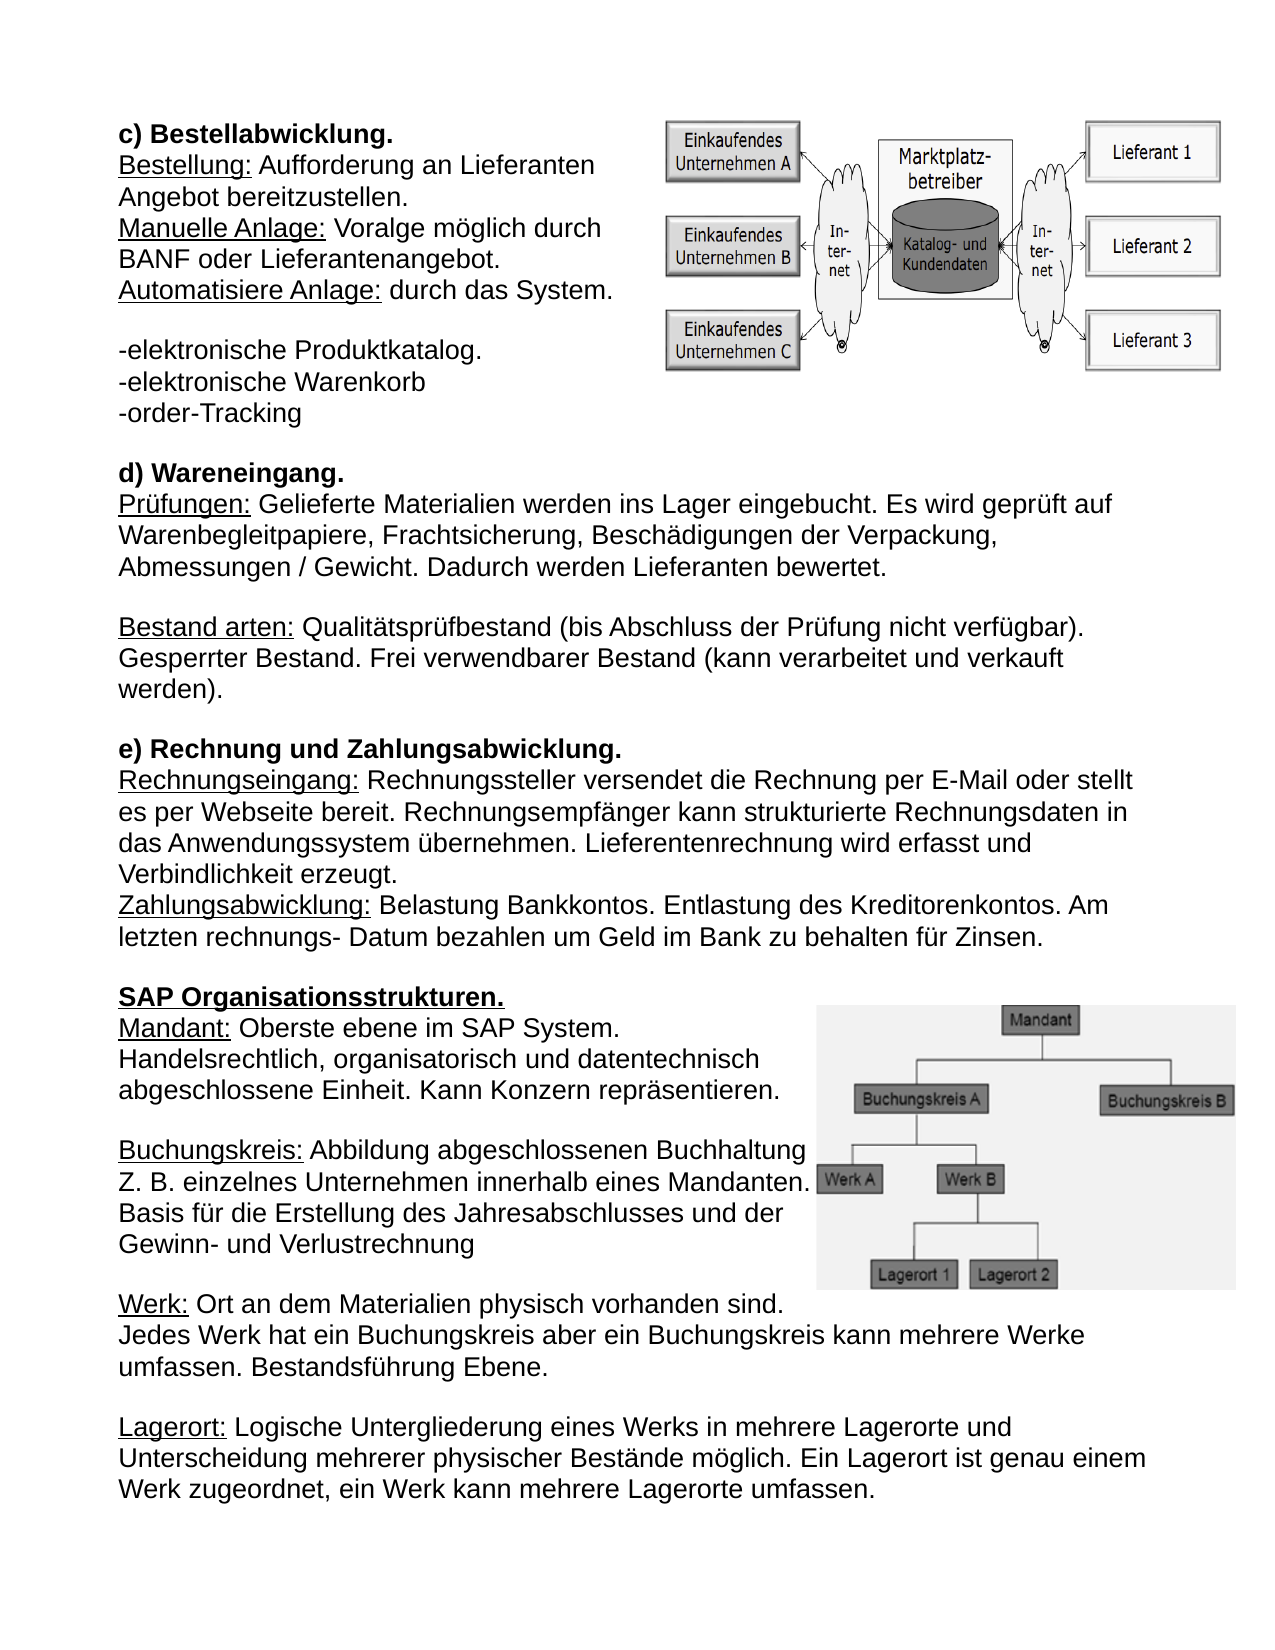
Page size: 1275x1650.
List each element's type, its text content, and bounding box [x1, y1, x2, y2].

picture [664, 119, 1222, 373]
text d) Wareneingang. [118, 457, 1157, 488]
text -elektronische Produktkatalog. [118, 334, 664, 366]
text c) Bestellabwicklung. [118, 118, 1157, 149]
text Manuelle Anlage: Voralge möglich durch BANF oder Lieferantenangebot. [118, 212, 664, 274]
text -elektronische Warenkorb [118, 366, 1157, 397]
text Mandant: Oberste ebene im SAP System. Handelsrechtlich, organisatorisch und datentechnisch abgeschlossene Einheit. Kann Konzern repräsentieren. [118, 1012, 816, 1106]
picture [816, 1005, 1236, 1290]
text Bestellung: Aufforderung an Lieferanten Angebot bereitzustellen. [118, 149, 664, 212]
text Prüfungen: Gelieferte Materialien werden ins Lager eingebucht. Es wird geprüft auf Warenbegleitpapiere, Frachtsicherung, Beschädigungen der Verpackung, Abmessungen / Gewicht. Dadurch werden Lieferanten bewertet. [118, 488, 1157, 582]
text Werk: Ort an dem Materialien physisch vorhanden sind. Jedes Werk hat ein Buchungskreis aber ein Buchungskreis kann mehrere Werke umfassen. Bestandsführung Ebene. [118, 1288, 1157, 1382]
text SAP Organisationsstrukturen. [118, 981, 1157, 1012]
text -order-Tracking [118, 397, 1157, 428]
text Lagerort: Logische Untergliederung eines Werks in mehrere Lagerorte und Unterscheidung mehrerer physischer Bestände möglich. Ein Lagerort ist genau einem Werk zugeordnet, ein Werk kann mehrere Lagerorte umfassen. [118, 1411, 1157, 1504]
text Automatisiere Anlage: durch das System. [118, 274, 664, 306]
text Zahlungsabwicklung: Belastung Bankkontos. Entlastung des Kreditorenkontos. Am letzten rechnungs- Datum bezahlen um Geld im Bank zu behalten für Zinsen. [118, 889, 1157, 952]
text Bestand arten: Qualitätsprüfbestand (bis Abschluss der Prüfung nicht verfügbar). Gesperrter Bestand. Frei verwendbarer Bestand (kann verarbeitet und verkauft werden). [118, 611, 1157, 704]
text Rechnungseingang: Rechnungssteller versendet die Rechnung per E-Mail oder stellt es per Webseite bereit. Rechnungsempfänger kann strukturierte Rechnungsdaten in das Anwendungssystem übernehmen. Lieferentenrechnung wird erfasst und Verbindlichkeit erzeugt. [118, 764, 1157, 889]
text Buchungskreis: Abbildung abgeschlossenen Buchhaltung Z. B. einzelnes Unternehmen innerhalb eines Mandanten. Basis für die Erstellung des Jahresabschlusses und der Gewinn- und Verlustrechnung [118, 1134, 816, 1259]
text e) Rechnung und Zahlungsabwicklung. [118, 733, 1157, 764]
